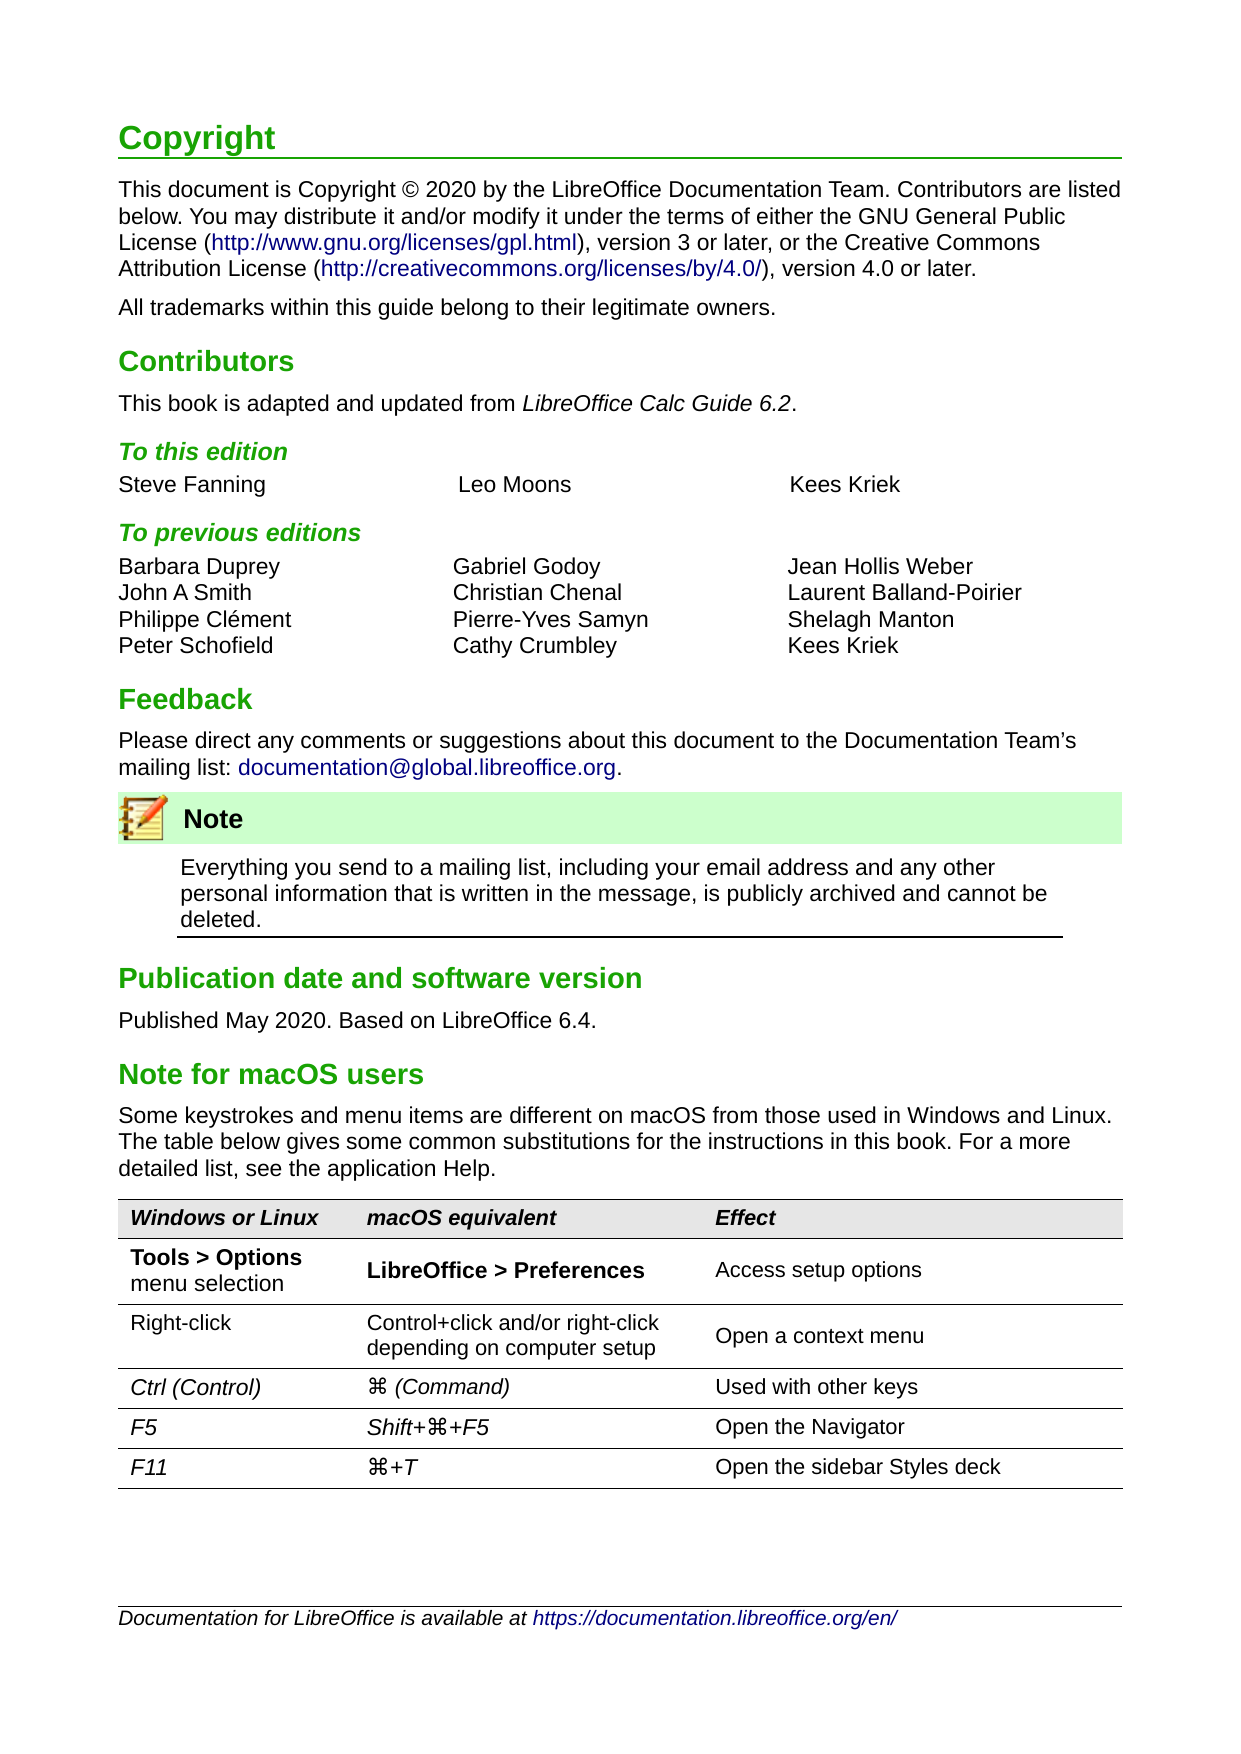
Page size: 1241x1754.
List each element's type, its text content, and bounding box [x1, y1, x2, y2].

subtitle Publication date and software version [118, 961, 1122, 995]
table_header Jean Hollis Weber [788, 553, 1122, 579]
table_cell John A Smith [118, 579, 453, 606]
text Published May 2020. Based on LibreOffice 6.4. [118, 1007, 1122, 1033]
picture [119, 793, 170, 844]
table_header Leo Moons [458, 471, 789, 498]
table_cell ⌘ (Command) [355, 1369, 703, 1408]
table_cell Christian Chenal [453, 579, 787, 606]
table_cell LibreOffice > Preferences [355, 1239, 703, 1304]
table_header macOS equivalent [355, 1200, 703, 1238]
table_cell ⌘+T [355, 1449, 703, 1488]
table_header Barbara Duprey [118, 553, 453, 579]
table_header Effect [703, 1200, 1123, 1238]
table_cell Pierre-Yves Samyn [453, 606, 787, 632]
table_cell Shelagh Manton [788, 606, 1122, 632]
table_header Kees Kriek [789, 471, 1122, 498]
subtitle Note for macOS users [118, 1057, 1122, 1090]
table_cell Philippe Clément [118, 606, 453, 632]
subtitle Feedback [118, 682, 1122, 716]
table_cell Open a context menu [703, 1305, 1123, 1368]
table_cell Ctrl (Control) [118, 1369, 355, 1408]
table_cell Access setup options [703, 1239, 1123, 1304]
table_cell Used with other keys [703, 1369, 1123, 1408]
table_cell F5 [118, 1409, 355, 1448]
table_cell Peter Schofield [118, 632, 453, 658]
table_cell Cathy Crumbley [453, 632, 787, 658]
table_cell Right-click [118, 1305, 355, 1368]
table_cell Tools > Options menu selection [118, 1239, 355, 1304]
text Please direct any comments or suggestions about this document to the Documentation Team’s mailing list: documentation@global.libreoffice.org. [118, 727, 1122, 780]
table_cell Shift+⌘+F5 [355, 1409, 703, 1448]
table_cell Laurent Balland-Poirier [788, 579, 1122, 606]
table_header Windows or Linux [118, 1200, 355, 1238]
subtitle Contributors [118, 344, 1122, 378]
table_cell Open the sidebar Styles deck [703, 1449, 1123, 1488]
table_header Steve Fanning [118, 471, 458, 498]
table_cell F11 [118, 1449, 355, 1488]
table_cell Open the Navigator [703, 1409, 1123, 1448]
text Everything you send to a mailing list, including your email address and any other personal information that is written in the message, is publicly archived and cannot be deleted. [177, 851, 1063, 936]
text All trademarks within this guide belong to their legitimate owners. [118, 294, 1122, 321]
table_header Gabriel Godoy [453, 553, 787, 579]
text Some keystrokes and menu items are different on macOS from those used in Windows and Linux. The table below gives some common substitutions for the instructions in this book. For a more detailed list, see the application Help. [118, 1102, 1122, 1181]
subtitle Note [118, 792, 1122, 844]
subtitle To this edition [118, 437, 1122, 465]
table_cell Control+click and/or right-click depending on computer setup [355, 1305, 703, 1368]
subtitle Copyright [118, 118, 1122, 157]
text This book is adapted and updated from LibreOffice Calc Guide 6.2. [118, 389, 1122, 416]
text This document is Copyright © 2020 by the LibreOffice Documentation Team. Contributors are listed below. You may distribute it and/or modify it under the terms of either the GNU General Public License (http://www.gnu.org/licenses/gpl.html), version 3 or later, or the Creative Commons Attribution License (http://creativecommons.org/licenses/by/4.0/), version 4.0 or later. [118, 176, 1122, 282]
subtitle To previous editions [118, 518, 1122, 547]
table_cell Kees Kriek [788, 632, 1122, 658]
